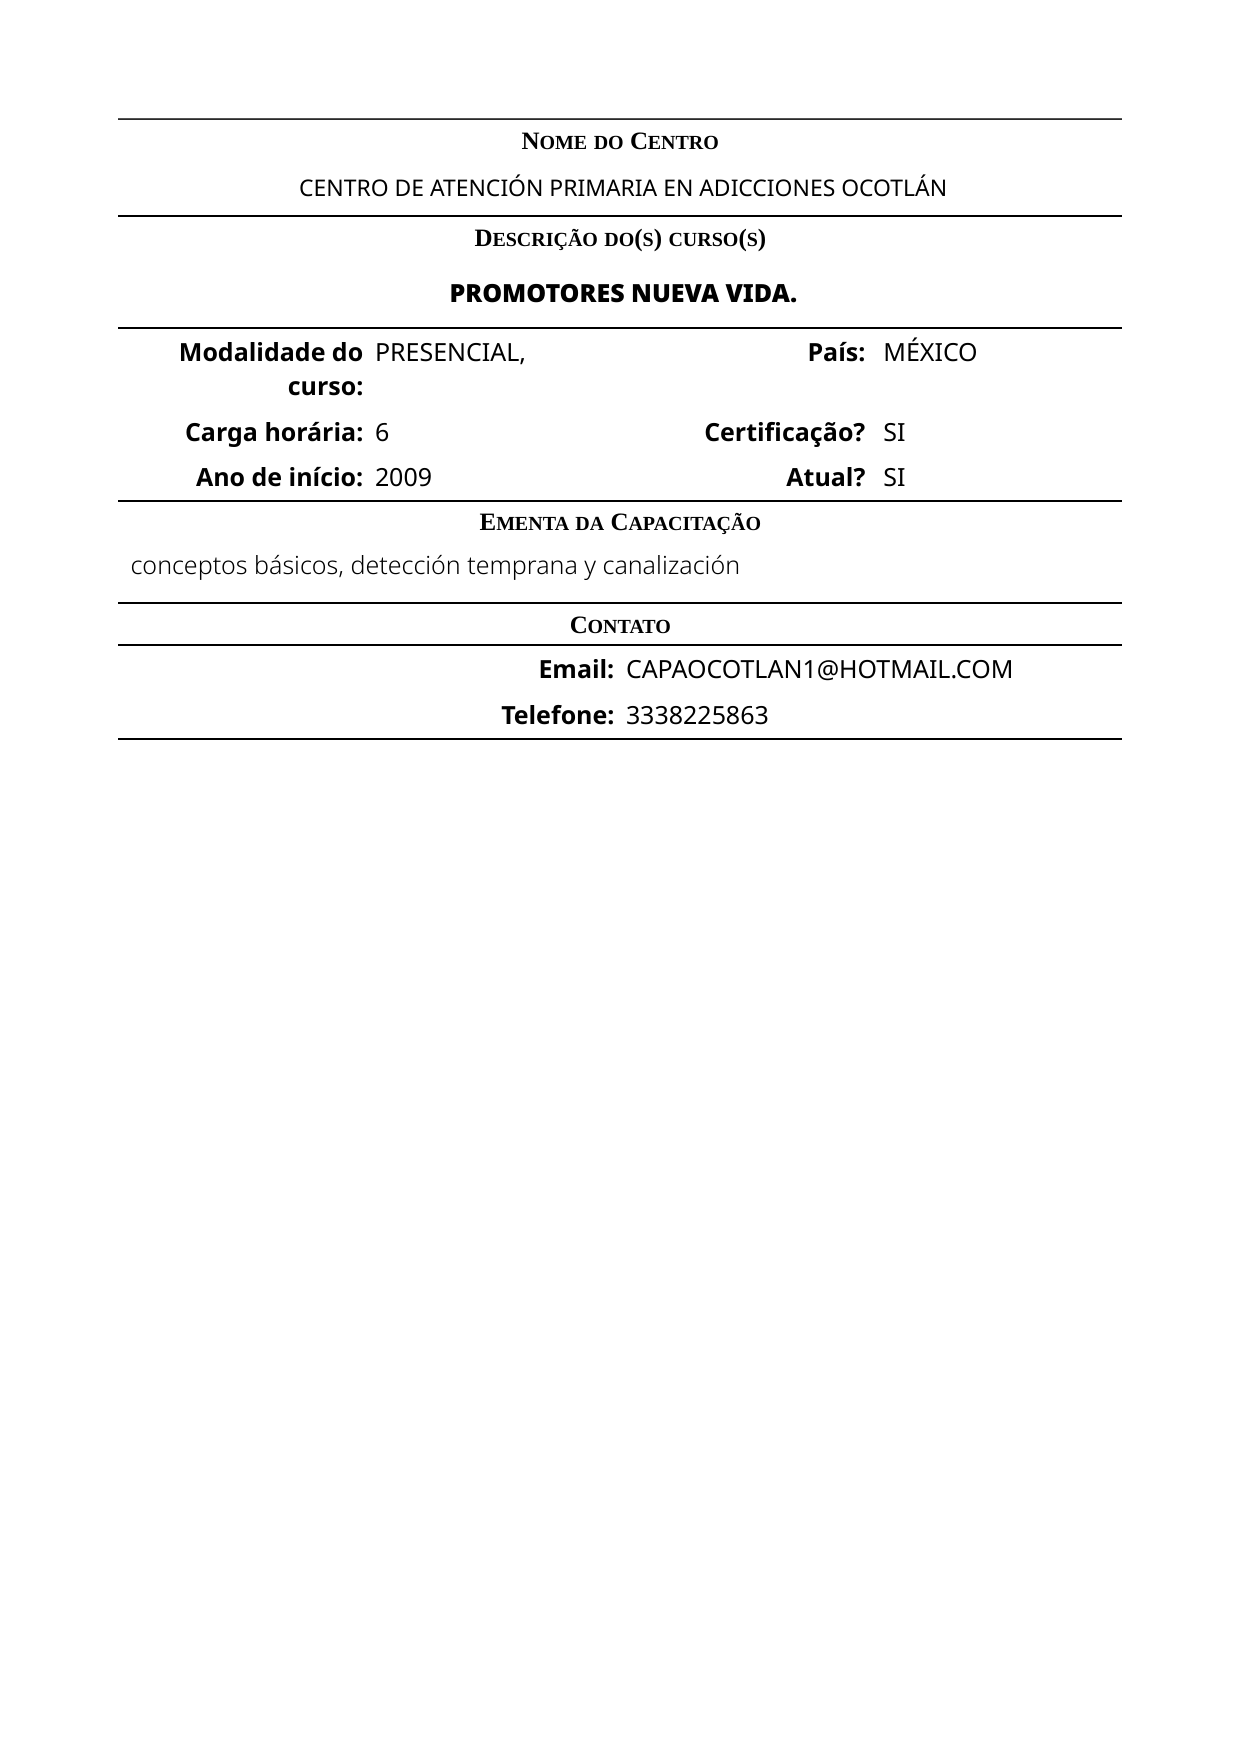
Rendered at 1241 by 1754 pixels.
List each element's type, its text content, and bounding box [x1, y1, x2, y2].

table_cell SI [871, 454, 1122, 500]
table_cell 2009 [369, 454, 620, 500]
table_cell Email: [118, 646, 620, 692]
table_cell MÉXICO [871, 329, 1122, 409]
table_cell País: [620, 329, 871, 409]
table_cell Certificação? [620, 409, 871, 454]
table_cell Descrição do(s) curso(s) [118, 217, 1122, 257]
table_cell CONCEPTOS BÁSICOS, DETECCIÓN TEMPRANA Y CANALIZACIÓN [118, 542, 1122, 602]
table_cell 6 [369, 409, 620, 454]
table_cell CENTRO DE ATENCIÓN PRIMARIA EN ADICCIONES OCOTLÁN [118, 160, 1122, 215]
table_cell PRESENCIAL, [369, 329, 620, 409]
table_cell SI [871, 409, 1122, 454]
table_cell 3338225863 [620, 692, 1122, 737]
table_cell Atual? [620, 454, 871, 500]
table_cell Contato [118, 604, 1122, 644]
table_cell Telefone: [118, 692, 620, 737]
table_cell CAPAOCOTLAN1@HOTMAIL.COM [620, 646, 1122, 692]
table_cell Modalidade do curso: [118, 329, 369, 409]
table_cell Ano de início: [118, 454, 369, 500]
table_cell Ementa da Capacitação [118, 502, 1122, 542]
table_cell PROMOTORES NUEVA VIDA. [118, 258, 1122, 327]
table_header Nome do Centro [118, 121, 1122, 160]
table_cell Carga horária: [118, 409, 369, 454]
